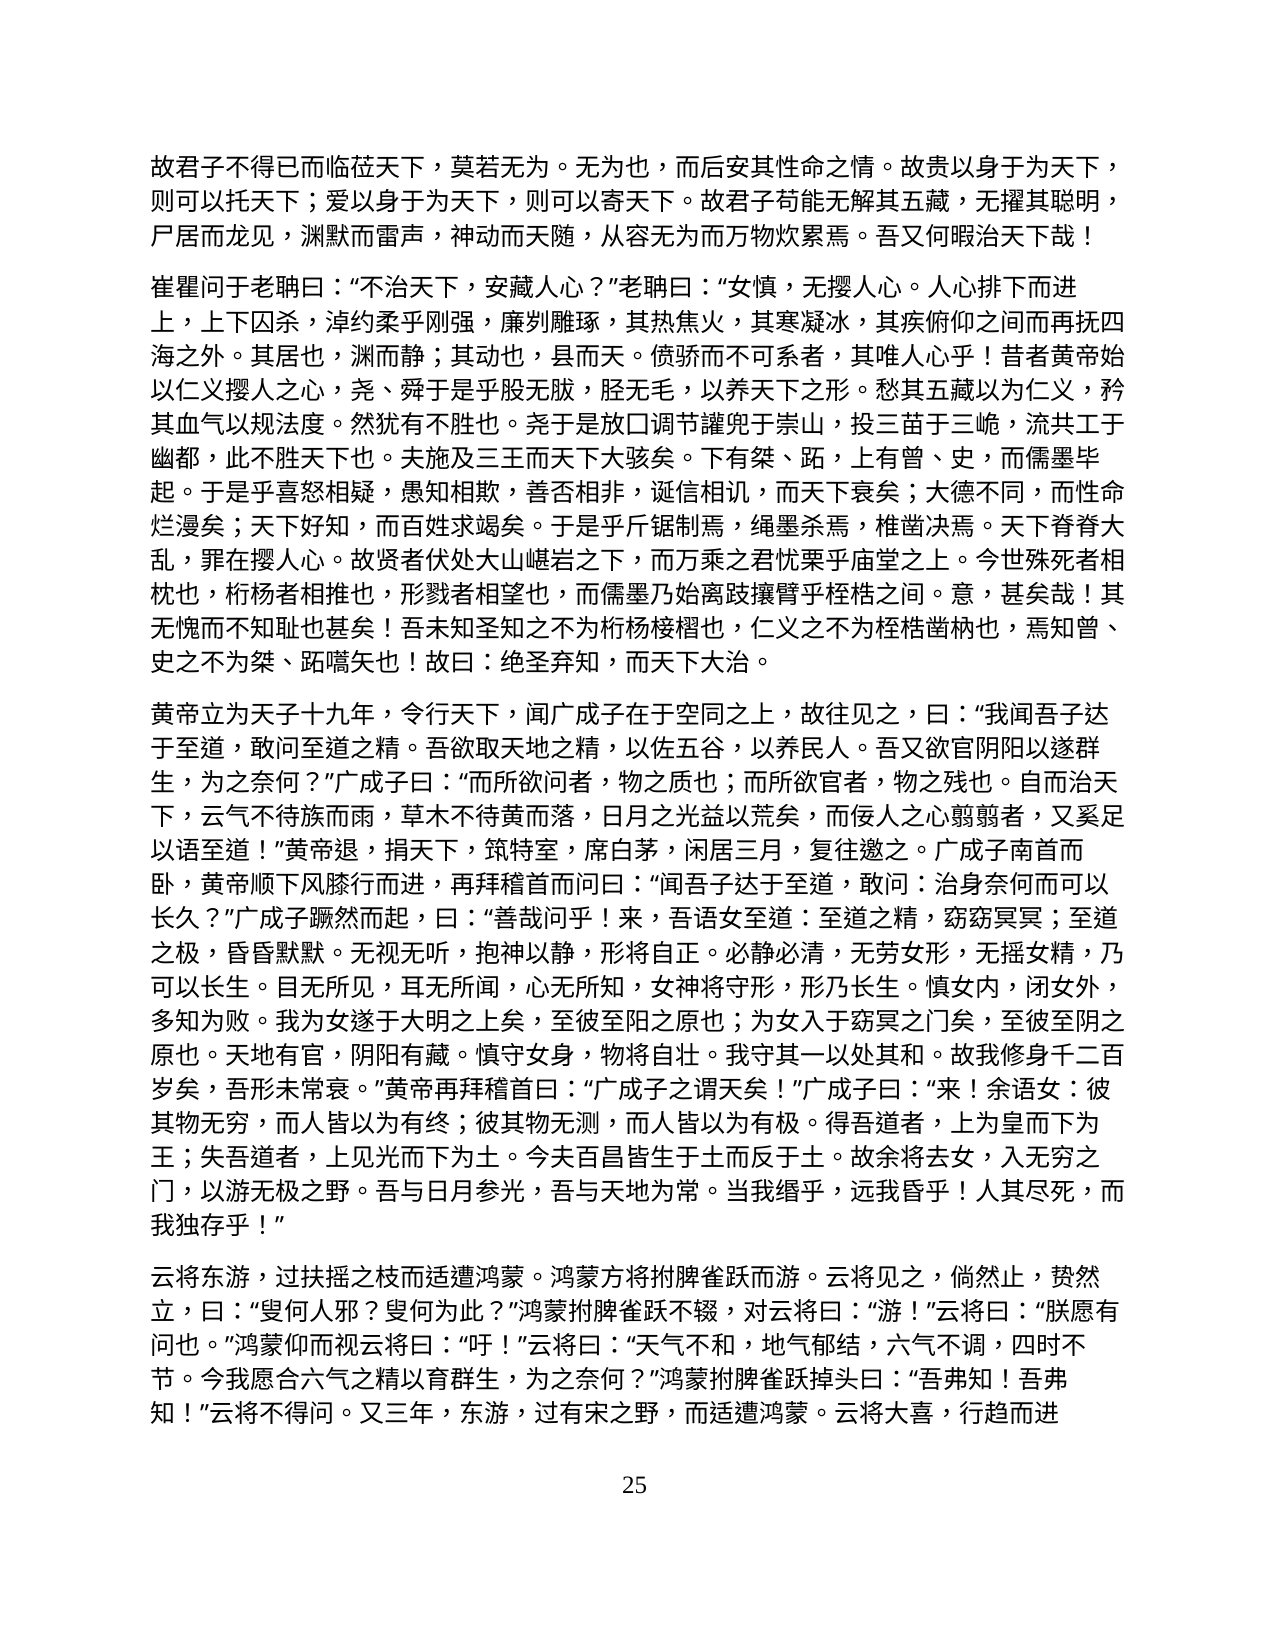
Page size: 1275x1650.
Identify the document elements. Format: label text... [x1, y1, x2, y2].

text 黄帝立为天子十九年，令行天下，闻广成子在于空同之上，故往见之，曰：“我闻吾子达于至道，敢问至道之精。吾欲取天地之精，以佐五谷，以养民人。吾又欲官阴阳以遂群生，为之奈何？”广成子曰：“而所欲问者，物之质也；而所欲官者，物之残也。自而治天下，云气不待族而雨，草木不待黄而落，日月之光益以荒矣，而佞人之心翦翦者，又奚足以语至道！”黄帝退，捐天下，筑特室，席白茅，闲居三月，复往邀之。广成子南首而卧，黄帝顺下风膝行而进，再拜稽首而问曰：“闻吾子达于至道，敢问：治身奈何而可以长久？”广成子蹶然而起，曰：“善哉问乎！来，吾语女至道：至道之精，窈窈冥冥；至道之极，昏昏默默。无视无听，抱神以静，形将自正。必静必清，无劳女形，无摇女精，乃可以长生。目无所见，耳无所闻，心无所知，女神将守形，形乃长生。慎女内，闭女外，多知为败。我为女遂于大明之上矣，至彼至阳之原也；为女入于窈冥之门矣，至彼至阴之原也。天地有官，阴阳有藏。慎守女身，物将自壮。我守其一以处其和。故我修身千二百岁矣，吾形未常衰。”黄帝再拜稽首曰：“广成子之谓天矣！”广成子曰：“来！余语女：彼其物无穷，而人皆以为有终；彼其物无测，而人皆以为有极。得吾道者，上为皇而下为王；失吾道者，上见光而下为土。今夫百昌皆生于土而反于土。故余将去女，入无穷之门，以游无极之野。吾与日月参光，吾与天地为常。当我缗乎，远我昏乎！人其尽死，而我独存乎！” [150, 697, 1125, 1242]
text 崔瞿问于老聃曰：“不治天下，安藏人心？”老聃曰：“女慎，无撄人心。人心排下而进上，上下囚杀，淖约柔乎刚强，廉刿雕琢，其热焦火，其寒凝冰，其疾俯仰之间而再抚四海之外。其居也，渊而静；其动也，县而天。偾骄而不可系者，其唯人心乎！昔者黄帝始以仁义撄人之心，尧、舜于是乎股无胈，胫无毛，以养天下之形。愁其五藏以为仁义，矜其血气以规法度。然犹有不胜也。尧于是放囗调节讙兜于崇山，投三苗于三峗，流共工于幽都，此不胜天下也。夫施及三王而天下大骇矣。下有桀、跖，上有曾、史，而儒墨毕起。于是乎喜怒相疑，愚知相欺，善否相非，诞信相讥，而天下衰矣；大德不同，而性命烂漫矣；天下好知，而百姓求竭矣。于是乎斤锯制焉，绳墨杀焉，椎凿决焉。天下脊脊大乱，罪在撄人心。故贤者伏处大山嵁岩之下，而万乘之君忧栗乎庙堂之上。今世殊死者相枕也，桁杨者相推也，形戮者相望也，而儒墨乃始离跂攘臂乎桎梏之间。意，甚矣哉！其无愧而不知耻也甚矣！吾未知圣知之不为桁杨椄槢也，仁义之不为桎梏凿枘也，焉知曾、史之不为桀、跖嚆矢也！故曰：绝圣弃知，而天下大治。 [150, 270, 1125, 679]
text 故君子不得已而临莅天下，莫若无为。无为也，而后安其性命之情。故贵以身于为天下，则可以托天下；爱以身于为天下，则可以寄天下。故君子苟能无解其五藏，无擢其聪明，尸居而龙见，渊默而雷声，神动而天随，从容无为而万物炊累焉。吾又何暇治天下哉！ [150, 150, 1125, 252]
text 云将东游，过扶摇之枝而适遭鸿蒙。鸿蒙方将拊脾雀跃而游。云将见之，倘然止，贽然立，曰：“叟何人邪？叟何为此？”鸿蒙拊脾雀跃不辍，对云将曰：“游！”云将曰：“朕愿有问也。”鸿蒙仰而视云将曰：“吁！”云将曰：“天气不和，地气郁结，六气不调，四时不节。今我愿合六气之精以育群生，为之奈何？”鸿蒙拊脾雀跃掉头曰：“吾弗知！吾弗知！”云将不得问。又三年，东游，过有宋之野，而适遭鸿蒙。云将大喜，行趋而进 [150, 1260, 1125, 1430]
